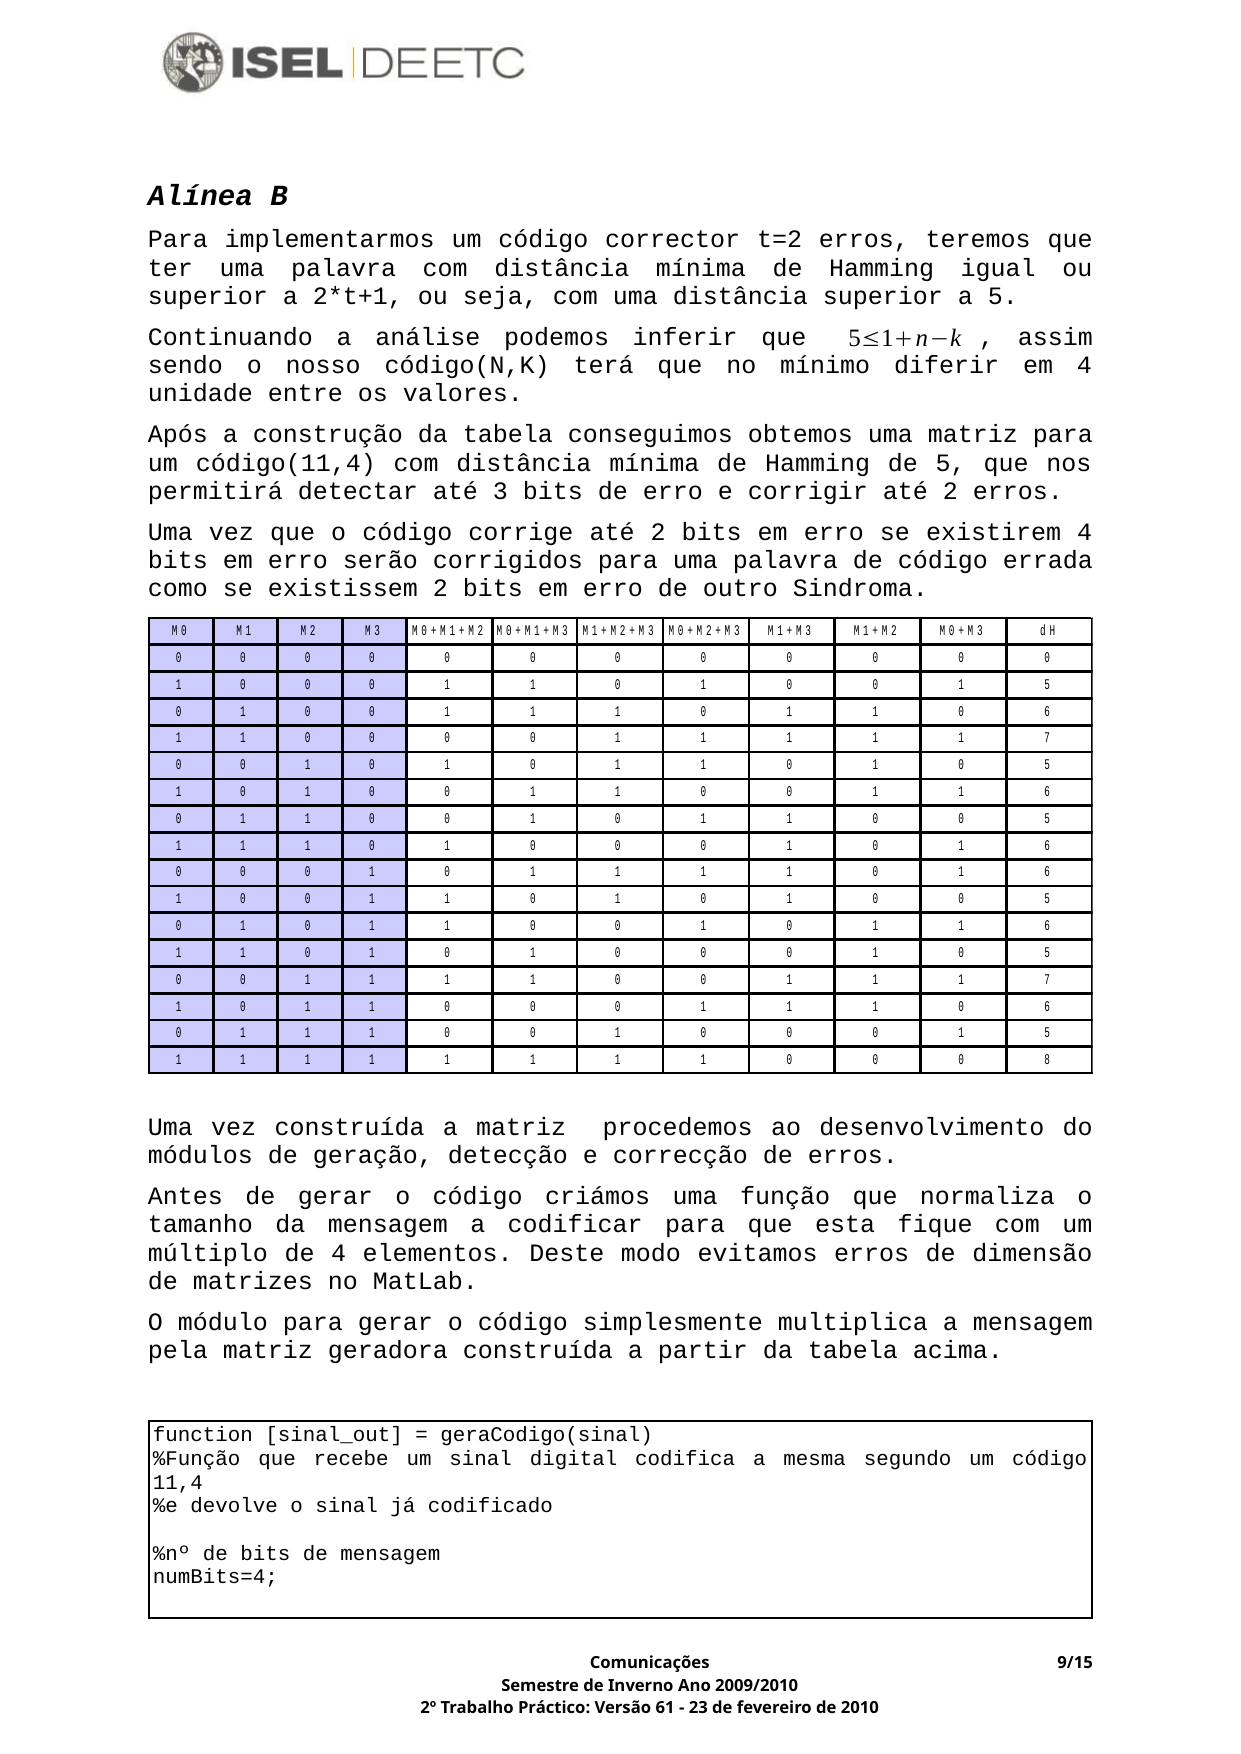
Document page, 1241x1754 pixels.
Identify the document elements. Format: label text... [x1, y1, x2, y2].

text Continuando a análise podemos inferir que , assim sendo o nosso código(N,K) terá que no mínimo diferir em 4 unidade entre os valores. [148, 324, 1093, 409]
text Uma vez construída a matriz procedemos ao desenvolvimento do módulos de geração, detecção e correcção de erros. [148, 1114, 1093, 1171]
text function [sinal_out] = geraCodigo(sinal) [150, 1422, 1091, 1443]
text Uma vez que o código corrige até 2 bits em erro se existirem 4 bits em erro serão corrigidos para uma palavra de código errada como se existissem 2 bits em erro de outro Sindroma. [148, 519, 1093, 604]
text numBits=4; [150, 1561, 1091, 1590]
text Após a construção da tabela conseguimos obtemos uma matriz para um código(11,4) com distância mínima de Hamming de 5, que nos permitirá detectar até 3 bits de erro e corrigir até 2 erros. [148, 422, 1093, 507]
picture [153, 17, 555, 118]
text %Função que recebe um sinal digital codifica a mesma segundo um código 11,4 [150, 1443, 1091, 1490]
text Antes de gerar o código criámos uma função que normaliza o tamanho da mensagem a codificar para que esta fique com um múltiplo de 4 elementos. Deste modo evitamos erros de dimensão de matrizes no MatLab. [148, 1184, 1093, 1297]
text O módulo para gerar o código simplesmente multiplica a mensagem pela matriz geradora construída a partir da tabela acima. [148, 1309, 1093, 1366]
text %e devolve o sinal já codificado [150, 1490, 1091, 1519]
subtitle Alínea B [148, 181, 1093, 214]
text %nº de bits de mensagem [150, 1538, 1091, 1561]
text Para implementarmos um código corrector t=2 erros, teremos que ter uma palavra com distância mínima de Hamming igual ou superior a 2*t+1, ou seja, com uma distância superior a 5. [148, 227, 1093, 312]
